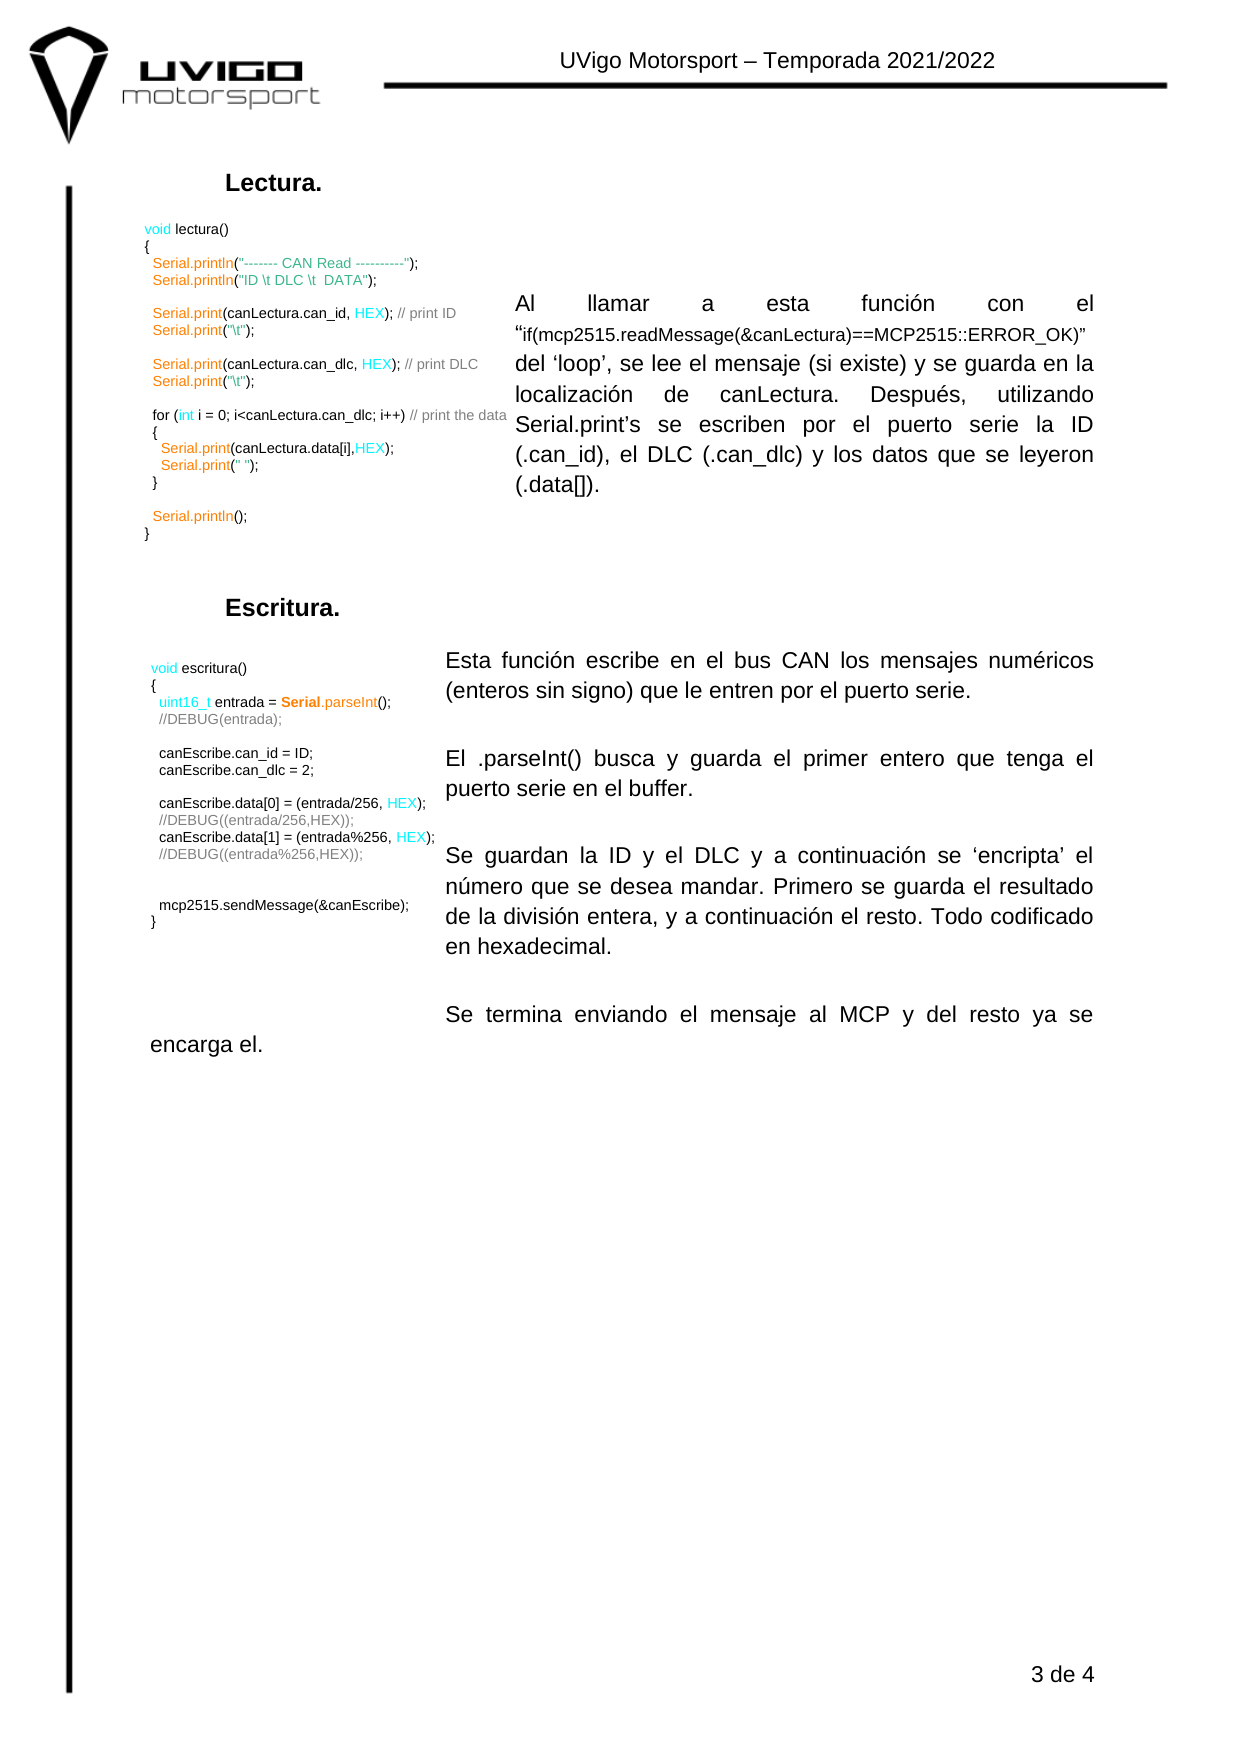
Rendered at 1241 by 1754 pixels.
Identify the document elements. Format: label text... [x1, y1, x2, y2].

text Se guardan la ID y el DLC y a continuación se ‘encripta’ el número que se desea mandar. Primero se guarda el resultado de la división entera, y a continuación el resto. Todo codificado en hexadecimal. [150, 842, 1094, 959]
picture [0, 0, 1241, 1752]
text Esta función escribe en el bus CAN los mensajes numéricos (enteros sin signo) que le entren por el puerto serie. [150, 647, 1094, 703]
text Se termina enviando el mensaje al MCP y del resto ya se encarga el. [150, 1001, 1094, 1057]
subtitle Escritura. [150, 593, 1094, 622]
text Al llamar a esta función con el “if(mcp2515.readMessage(&canLectura)==MCP2515::ERROR_OK)” del ‘loop’, se lee el mensaje (si existe) y se guarda en la localización de canLectura. Después, utilizando Serial.print’s se escriben por el puerto serie la ID (.can_id), el DLC (.can_dlc) y los datos que se leyeron (.data[]). [150, 290, 1094, 498]
subtitle Lectura. [150, 168, 1094, 197]
text El .parseInt() busca y guarda el primer entero que tenga el puerto serie en el buffer. [150, 744, 1094, 801]
